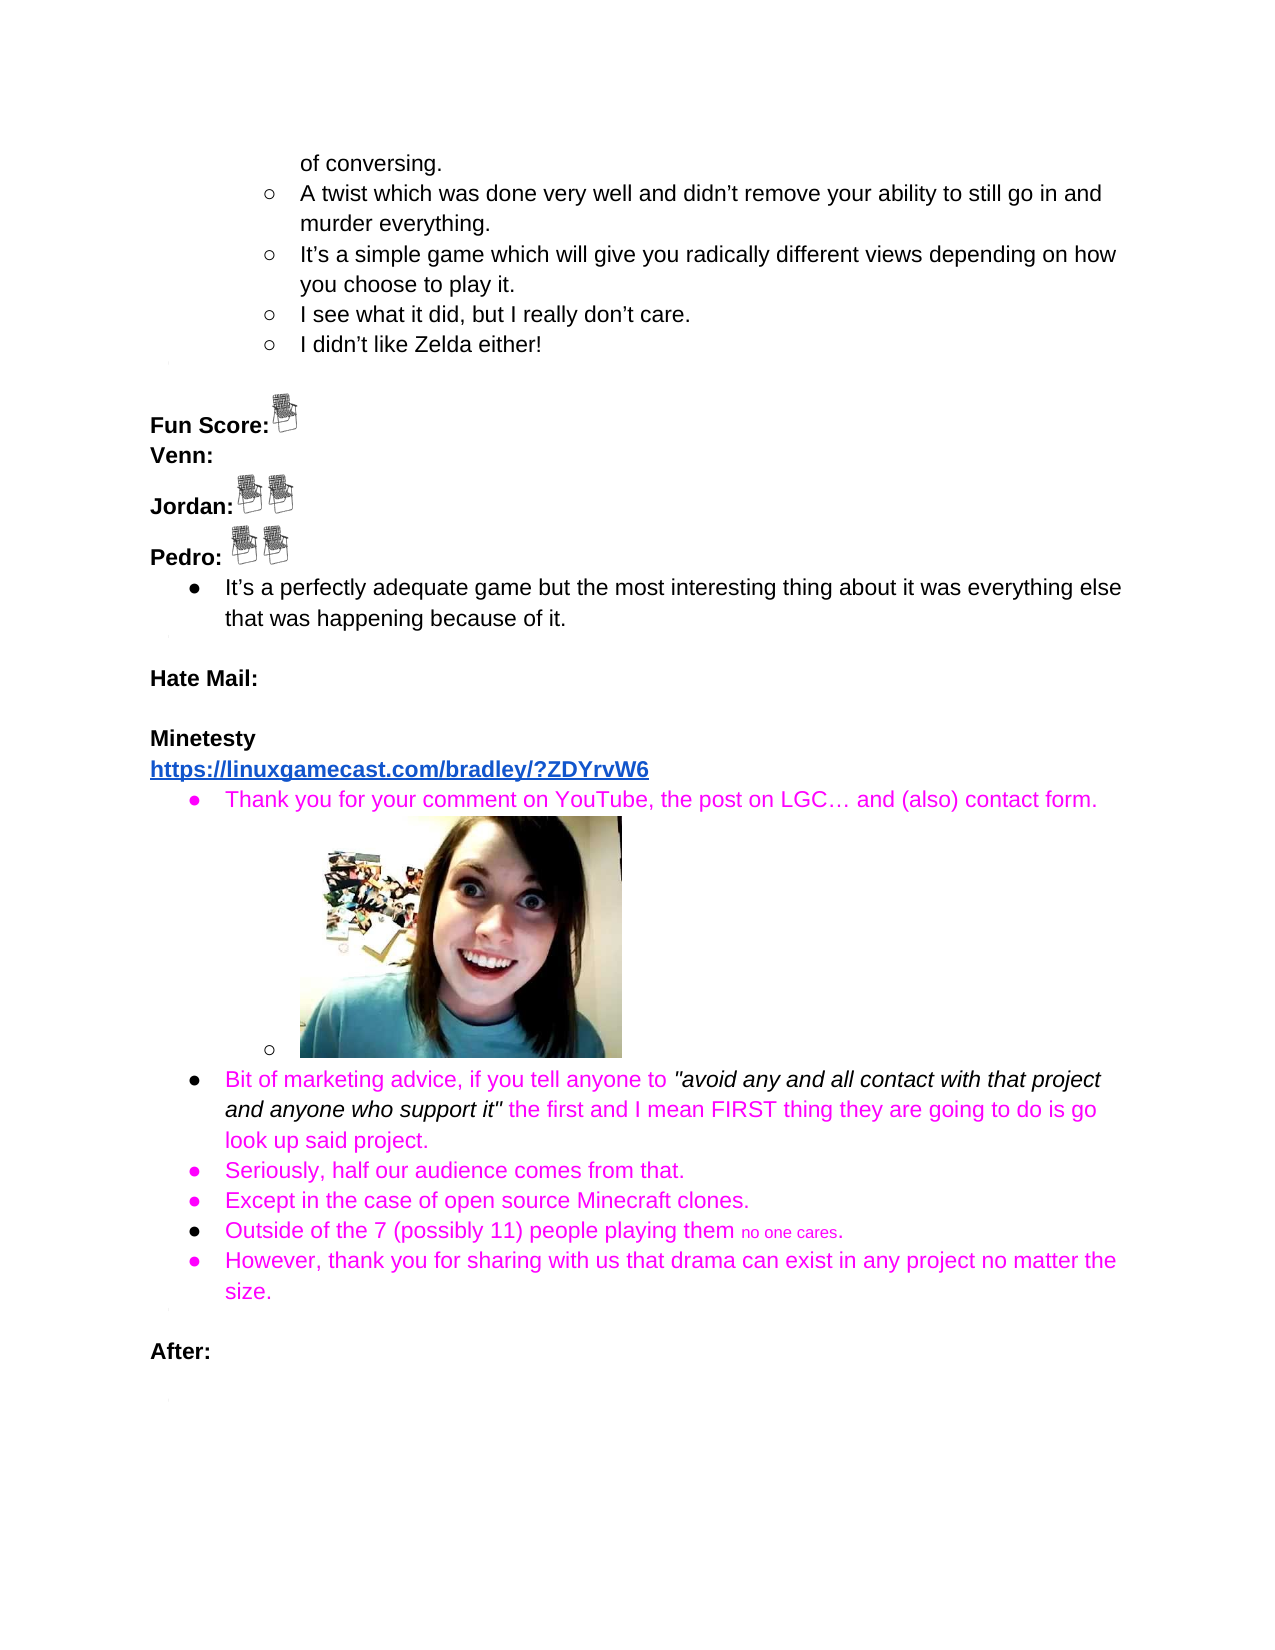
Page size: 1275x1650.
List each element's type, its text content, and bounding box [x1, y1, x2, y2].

list I didn’t like Zelda either! [262, 331, 1125, 358]
text Hate Mail: [150, 665, 1125, 691]
picture [228, 523, 292, 566]
list A twist which was done very well and didn’t remove your ability to still go in and murder everything. [262, 180, 1125, 237]
text After: [150, 1338, 1125, 1364]
text Minetesty [150, 725, 1125, 752]
text https://linuxgamecast.com/bradley/?ZDYrvW6 [150, 756, 1125, 782]
list It’s a simple game which will give you radically different views depending on how you choose to play it. [262, 241, 1125, 297]
list Except in the case of open source Minecraft clones. [187, 1187, 1125, 1213]
text Jordan: Pedro: [150, 473, 1125, 571]
picture [234, 472, 297, 515]
list of conversing. [262, 150, 1125, 176]
picture [300, 816, 622, 1058]
list Outside of the 7 (possibly 11) people playing them no one cares. [187, 1217, 1125, 1244]
list Seriously, half our audience comes from that. [187, 1157, 1125, 1183]
list Bit of marketing advice, if you tell anyone to "avoid any and all contact with that project and anyone who support it" the first and I mean FIRST thing they are going to do is go look up said project. [187, 1066, 1125, 1153]
picture [269, 391, 301, 434]
list Thank you for your comment on YouTube, the post on LGC… and (also) contact form. [187, 786, 1125, 812]
list I see what it did, but I really don’t care. [262, 301, 1125, 327]
text Venn: [150, 442, 1125, 469]
list However, thank you for sharing with us that drama can exist in any project no matter the size. [187, 1247, 1125, 1304]
text Fun Score: [150, 392, 1125, 439]
list It’s a perfectly adequate game but the most interesting thing about it was everything else that was happening because of it. [187, 574, 1125, 631]
